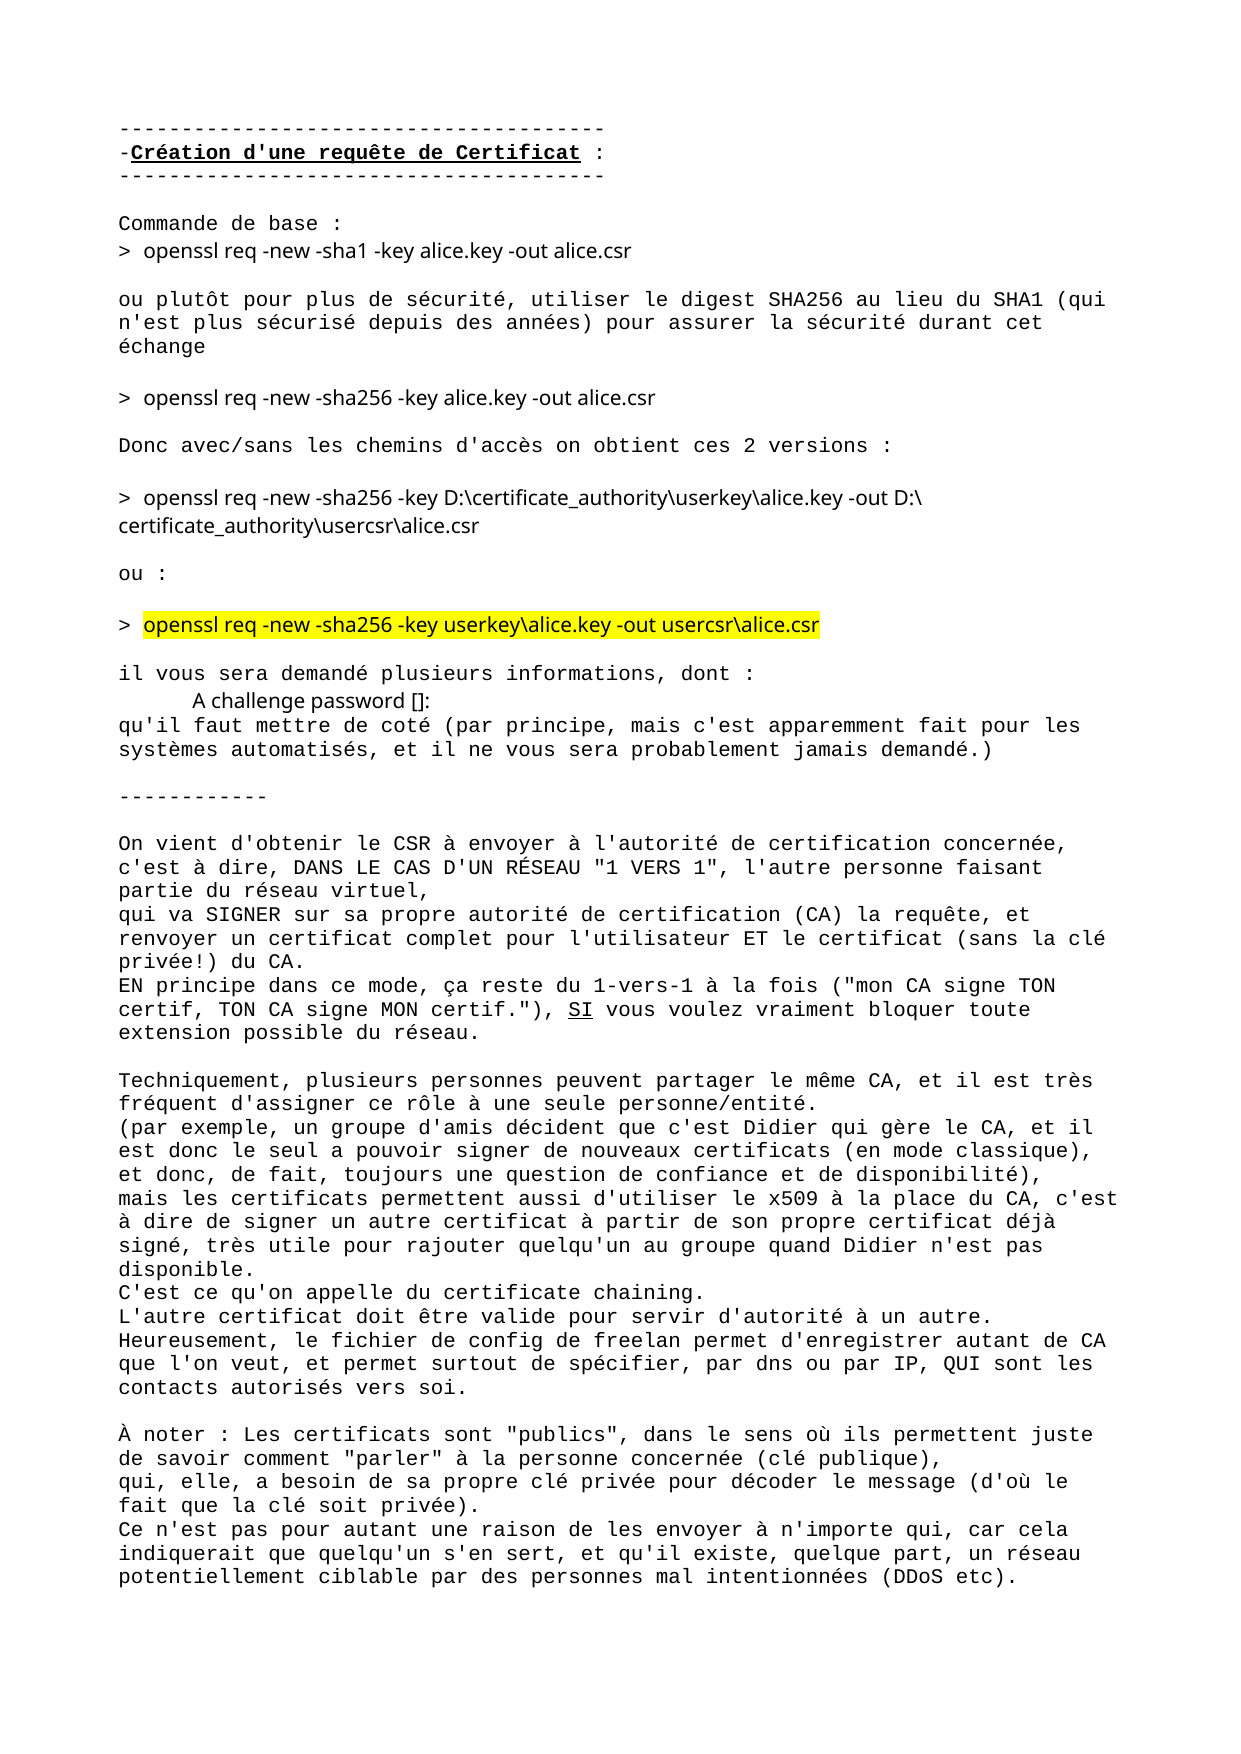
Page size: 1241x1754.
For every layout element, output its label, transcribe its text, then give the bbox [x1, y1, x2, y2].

text ------------ [118, 786, 1122, 809]
text > openssl req -new -sha256 -key D:\certificate_authority\userkey\alice.key -out D:\certificate_authority\usercsr\alice.csr [118, 483, 1122, 539]
text (par exemple, un groupe d'amis décident que c'est Didier qui gère le CA, et il est donc le seul a pouvoir signer de nouveaux certificats (en mode classique), [118, 1117, 1122, 1164]
text À noter : Les certificats sont "publics", dans le sens où ils permettent juste de savoir comment "parler" à la personne concernée (clé publique), [118, 1424, 1122, 1472]
text > openssl req -new -sha1 -key alice.key -out alice.csr [118, 236, 1122, 265]
text EN principe dans ce mode, ça reste du 1-vers-1 à la fois ("mon CA signe TON certif, TON CA signe MON certif."), SI vous voulez vraiment bloquer toute extension possible du réseau. [118, 975, 1122, 1046]
text il vous sera demandé plusieurs informations, dont : [118, 663, 1122, 686]
text qui, elle, a besoin de sa propre clé privée pour décoder le message (d'où le fait que la clé soit privée). [118, 1472, 1122, 1519]
text ou : [118, 563, 1122, 587]
text mais les certificats permettent aussi d'utiliser le x509 à la place du CA, c'est à dire de signer un autre certificat à partir de son propre certificat déjà signé, très utile pour rajouter quelqu'un au groupe quand Didier n'est pas disponible. [118, 1188, 1122, 1282]
text Donc avec/sans les chemins d'accès on obtient ces 2 versions : [118, 435, 1122, 459]
text qu'il faut mettre de coté (par principe, mais c'est apparemment fait pour les systèmes automatisés, et il ne vous sera probablement jamais demandé.) [118, 715, 1122, 762]
text --------------------------------------- [118, 165, 1122, 189]
text Ce n'est pas pour autant une raison de les envoyer à n'importe qui, car cela indiquerait que quelqu'un s'en sert, et qu'il existe, quelque part, un réseau potentiellement ciblable par des personnes mal intentionnées (DDoS etc). [118, 1519, 1122, 1590]
text On vient d'obtenir le CSR à envoyer à l'autorité de certification concernée, [118, 833, 1122, 857]
text > openssl req -new -sha256 -key userkey\alice.key -out usercsr\alice.csr [118, 611, 1122, 639]
text et donc, de fait, toujours une question de confiance et de disponibilité), [118, 1164, 1122, 1188]
text -Création d'une requête de Certificat : [118, 142, 1122, 165]
text C'est ce qu'on appelle du certificate chaining. [118, 1282, 1122, 1306]
text Techniquement, plusieurs personnes peuvent partager le même CA, et il est très fréquent d'assigner ce rôle à une seule personne/entité. [118, 1069, 1122, 1117]
text c'est à dire, DANS LE CAS D'UN RÉSEAU "1 VERS 1", l'autre personne faisant partie du réseau virtuel, [118, 857, 1122, 904]
text Commande de base : [118, 213, 1122, 236]
text --------------------------------------- [118, 118, 1122, 142]
text > openssl req -new -sha256 -key alice.key -out alice.csr [118, 383, 1122, 412]
text ou plutôt pour plus de sécurité, utiliser le digest SHA256 au lieu du SHA1 (qui n'est plus sécurisé depuis des années) pour assurer la sécurité durant cet échange [118, 288, 1122, 359]
text qui va SIGNER sur sa propre autorité de certification (CA) la requête, et renvoyer un certificat complet pour l'utilisateur ET le certificat (sans la clé privée!) du CA. [118, 904, 1122, 975]
text L'autre certificat doit être valide pour servir d'autorité à un autre. Heureusement, le fichier de config de freelan permet d'enregistrer autant de CA que l'on veut, et permet surtout de spécifier, par dns ou par IP, QUI sont les contacts autorisés vers soi. [118, 1306, 1122, 1401]
text A challenge password []: [118, 686, 1122, 715]
